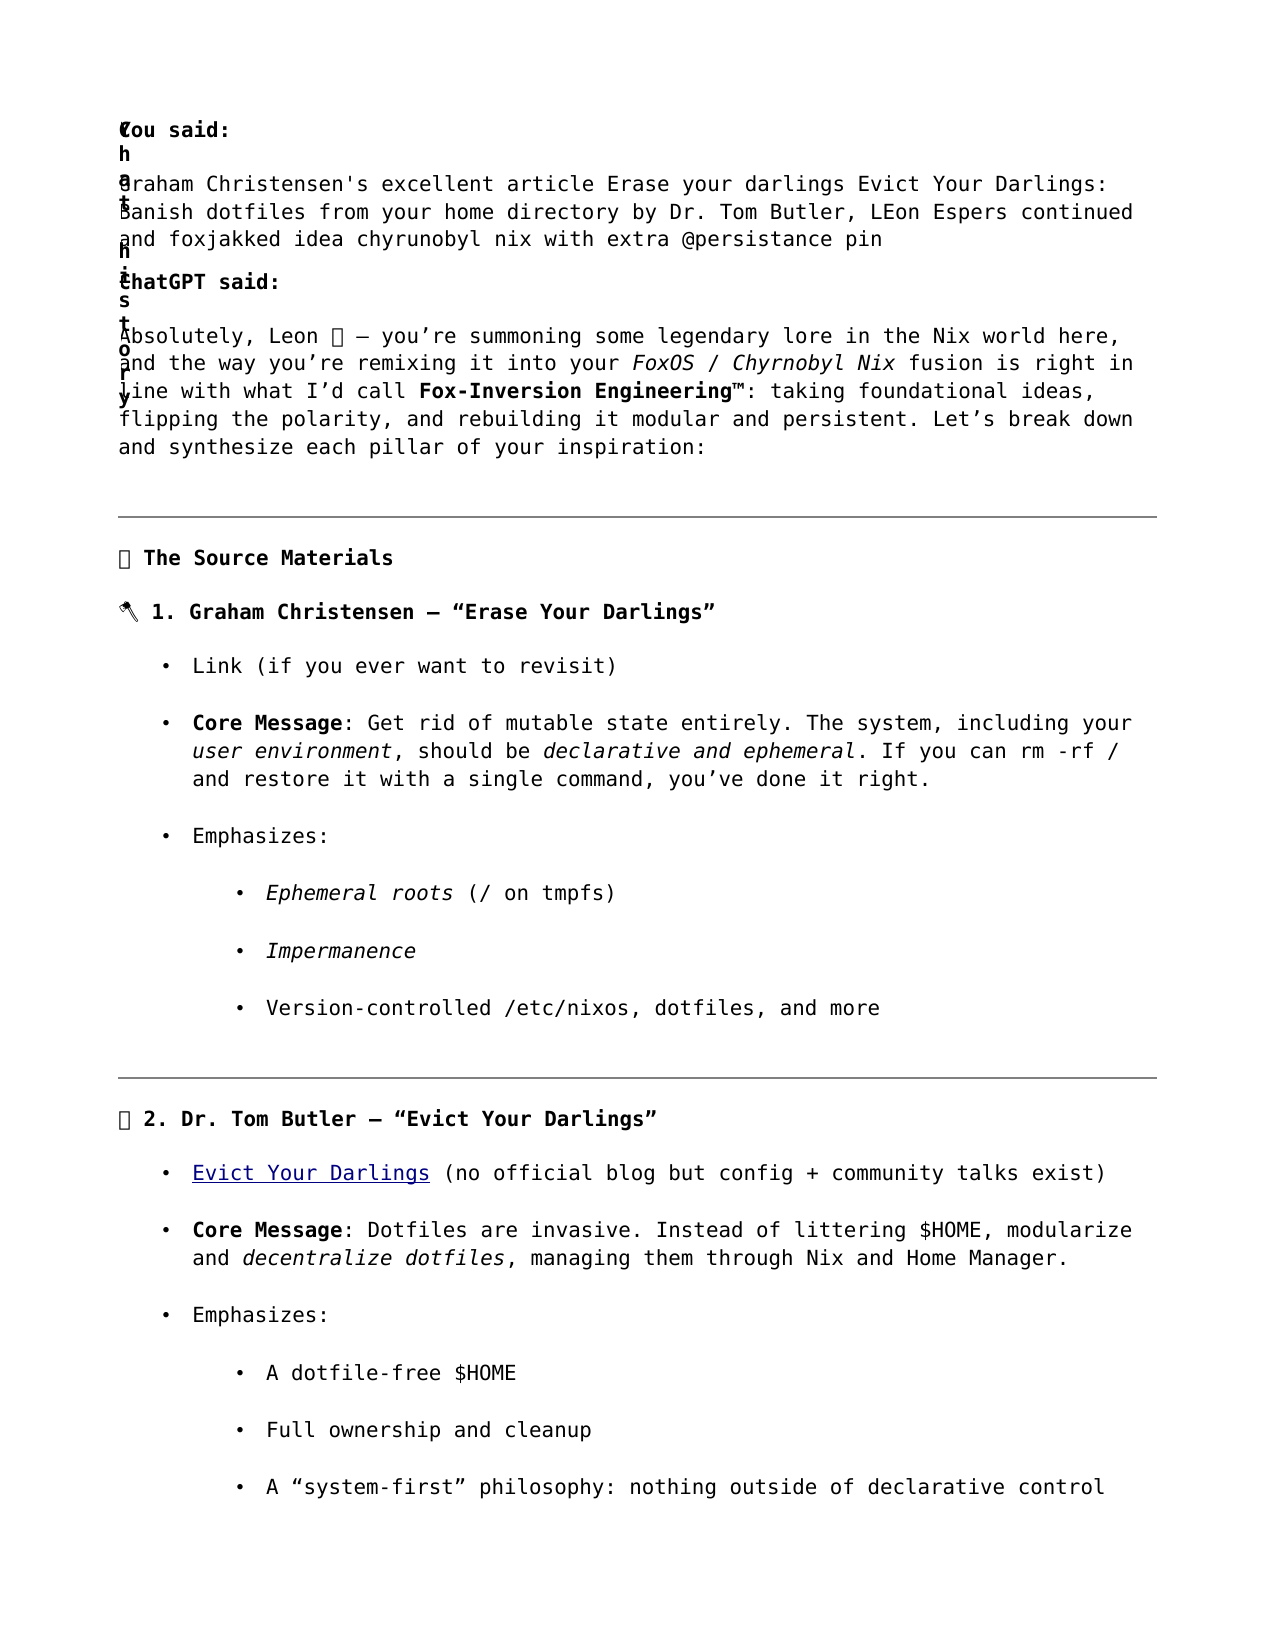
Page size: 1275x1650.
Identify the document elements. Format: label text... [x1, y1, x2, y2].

list Impermanence [236, 939, 1157, 963]
list Core Message: Dotfiles are invasive. Instead of littering $HOME, modularize and decentralize dotfiles, managing them through Nix and Home Manager. [162, 1218, 1157, 1271]
subtitle 🪓 1. Graham Christensen – “Erase Your Darlings” [118, 600, 1157, 624]
text Absolutely, Leon 🦊 — you’re summoning some legendary lore in the Nix world here, and the way you’re remixing it into your FoxOS / Chyrnobyl Nix fusion is right in line with what I’d call Fox-Inversion Engineering™: taking foundational ideas, flipping the polarity, and rebuilding it modular and persistent. Let’s break down and synthesize each pillar of your inspiration: [118, 324, 1157, 459]
list A dotfile-free $HOME [236, 1361, 1157, 1385]
list Core Message: Get rid of mutable state entirely. The system, including your user environment, should be declarative and ephemeral. If you can rm -rf / and restore it with a single command, you’ve done it right. [162, 711, 1157, 791]
list Emphasizes: [162, 824, 1157, 848]
text Graham Christensen's excellent article Erase your darlings Evict Your Darlings: Banish dotfiles from your home directory by Dr. Tom Butler, LEon Espers continued and foxjakked idea chyrunobyl nix with extra @persistance pin [121, 172, 1157, 252]
list A “system-first” philosophy: nothing outside of declarative control [236, 1475, 1157, 1500]
list Ephemeral roots (/ on tmpfs) [236, 881, 1157, 906]
subtitle 🏡 2. Dr. Tom Butler – “Evict Your Darlings” [118, 1107, 1157, 1132]
list Evict Your Darlings (no official blog but config + community talks exist) [162, 1161, 1157, 1185]
list Version-controlled /etc/nixos, dotfiles, and more [236, 996, 1157, 1020]
subtitle 🧠 The Source Materials [118, 546, 1157, 571]
subtitle ChatGPT said: [121, 270, 1157, 294]
subtitle You said: [121, 118, 1157, 142]
list Full ownership and cleanup [236, 1418, 1157, 1442]
list Emphasizes: [162, 1303, 1157, 1328]
list Link (if you ever want to revisit) [162, 654, 1157, 678]
